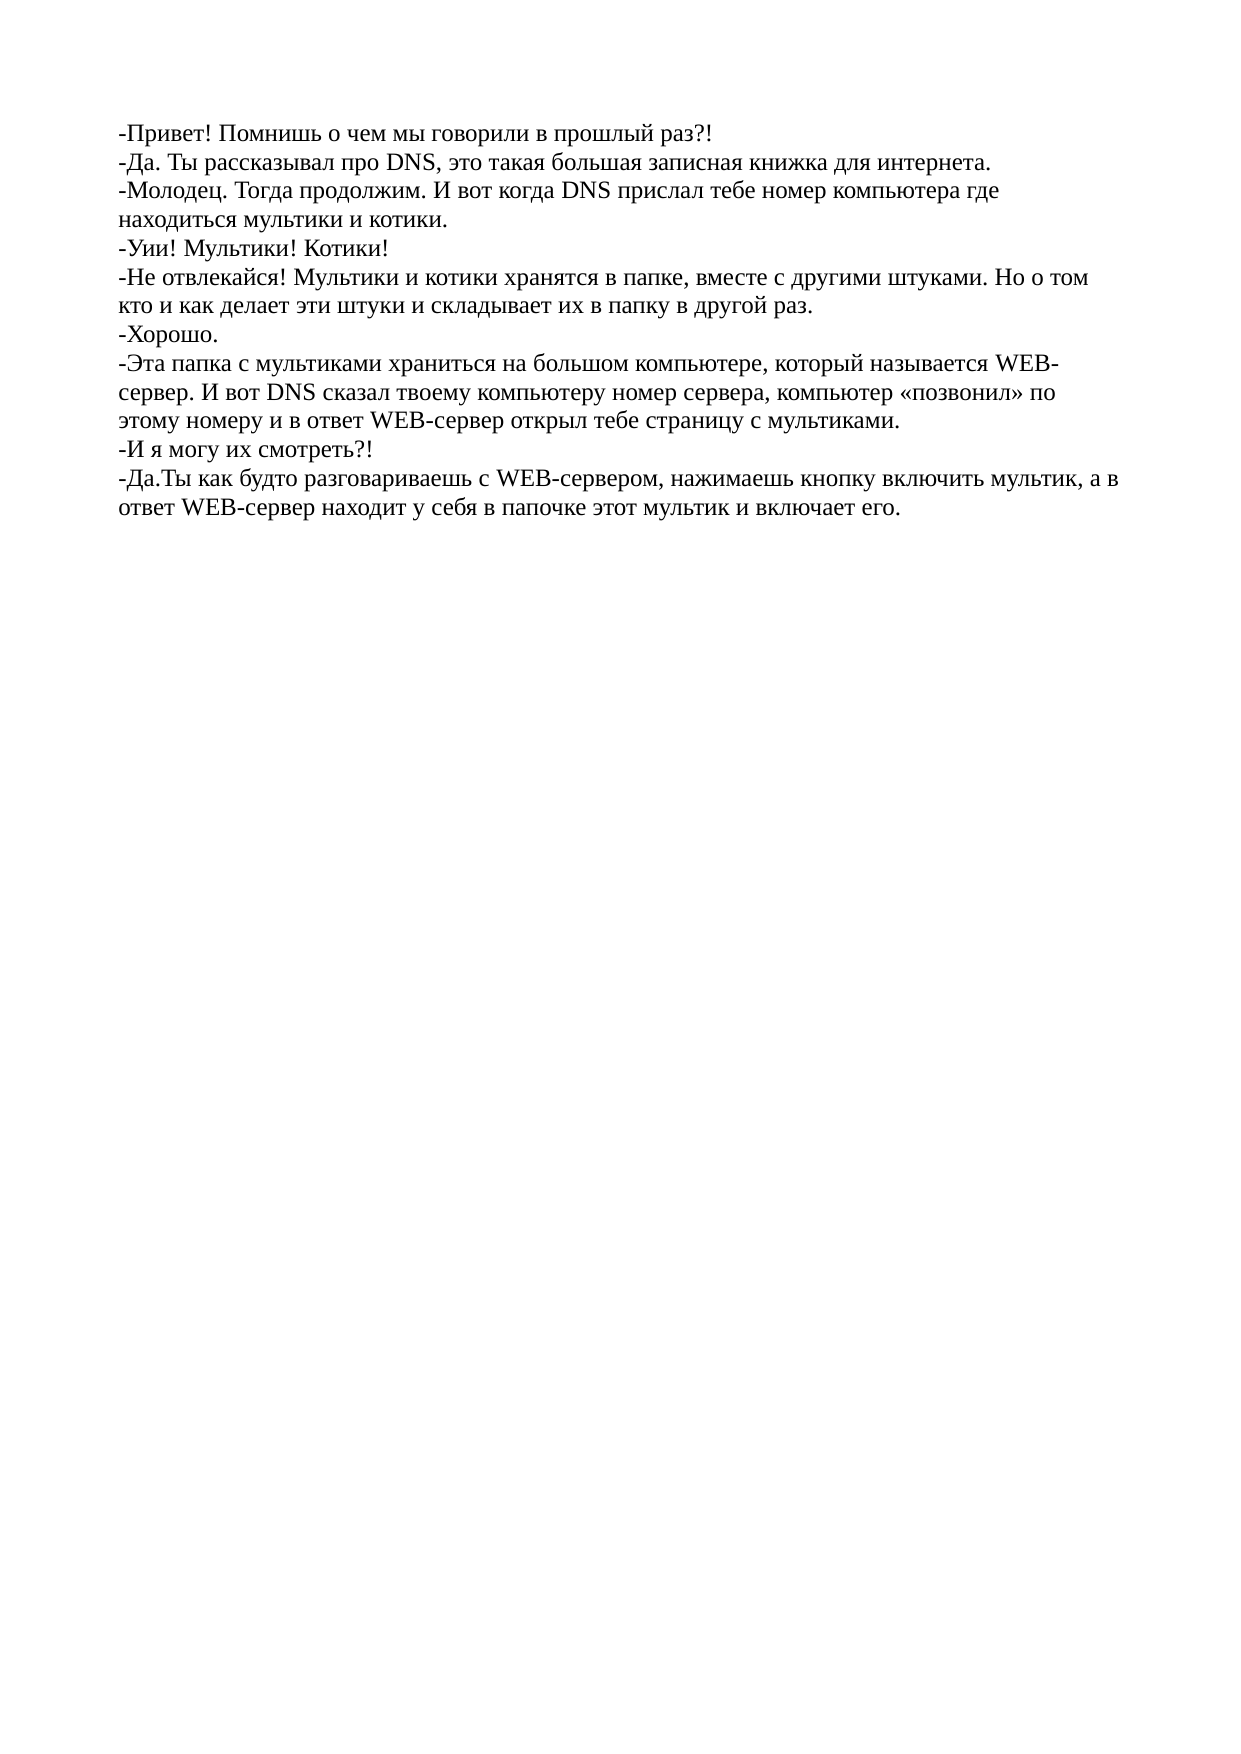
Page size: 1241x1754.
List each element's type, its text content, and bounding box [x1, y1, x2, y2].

text -И я могу их смотреть?! [118, 434, 1122, 463]
text -Да.Ты как будто разговариваешь с WEB-сервером, нажимаешь кнопку включить мультик, а в ответ WEB-сервер находит у себя в папочке этот мультик и включает его. [118, 463, 1122, 521]
text -Да. Ты рассказывал про DNS, это такая большая записная книжка для интернета. [118, 147, 1122, 176]
text -Уии! Мультики! Котики! [118, 233, 1122, 262]
text -Не отвлекайся! Мультики и котики хранятся в папке, вместе с другими штуками. Но о том кто и как делает эти штуки и складывает их в папку в другой раз. [118, 262, 1122, 319]
text -Хорошо. [118, 319, 1122, 348]
text -Эта папка с мультиками храниться на большом компьютере, который называется WEB-сервер. И вот DNS сказал твоему компьютеру номер сервера, компьютер «позвонил» по этому номеру и в ответ WEB-сервер открыл тебе страницу с мультиками. [118, 348, 1122, 434]
text -Молодец. Тогда продолжим. И вот когда DNS прислал тебе номер компьютера где находиться мультики и котики. [118, 176, 1122, 233]
text -Привет! Помнишь о чем мы говорили в прошлый раз?! [118, 118, 1122, 147]
